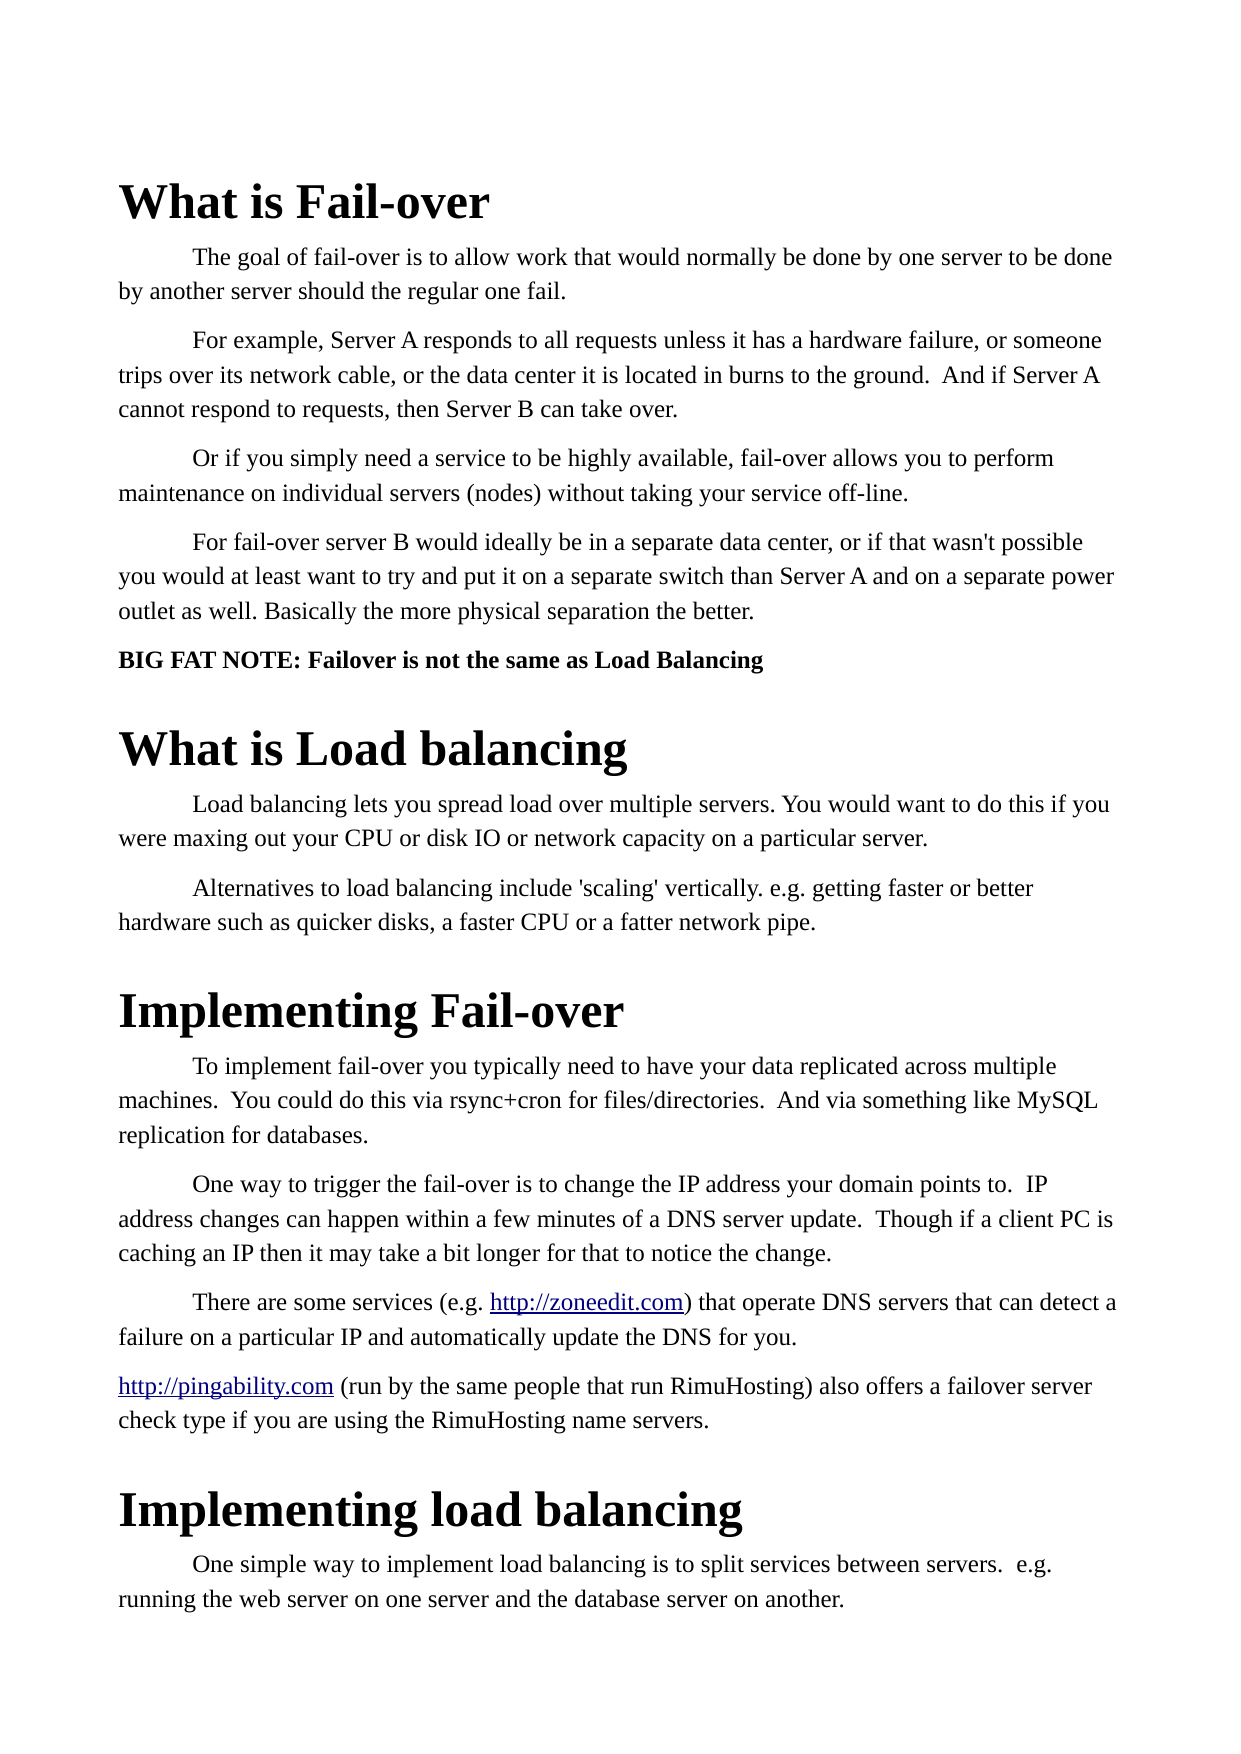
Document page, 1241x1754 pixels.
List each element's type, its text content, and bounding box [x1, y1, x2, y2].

text For fail-over server B would ideally be in a separate data center, or if that wasn't possible you would at least want to try and put it on a separate switch than Server A and on a separate power outlet as well. Basically the more physical separation the better. [118, 527, 1122, 625]
text Load balancing lets you spread load over multiple servers. You would want to do this if you were maxing out your CPU or disk IO or network capacity on a particular server. [118, 789, 1122, 852]
text There are some services (e.g. http://zoneedit.com) that operate DNS servers that can detect a failure on a particular IP and automatically update the DNS for you. [118, 1287, 1122, 1350]
subtitle Implementing Fail-over [118, 981, 1122, 1039]
subtitle Implementing load balancing [118, 1479, 1122, 1537]
text For example, Server A responds to all requests unless it has a hardware failure, or someone trips over its network cable, or the data center it is located in burns to the ground. And if Server A cannot respond to requests, then Server B can take over. [118, 325, 1122, 423]
text Or if you simply need a service to be highly available, fail-over allows you to perform maintenance on individual servers (nodes) without taking your service off-line. [118, 443, 1122, 507]
text Alternatives to load balancing include 'scaling' vertically. e.g. getting faster or better hardware such as quicker disks, a faster CPU or a fatter network pipe. [118, 873, 1122, 936]
text To implement fail-over you typically need to have your data replicated across multiple machines. You could do this via rsync+cron for files/directories. And via something like MySQL replication for databases. [118, 1051, 1122, 1149]
text The goal of fail-over is to allow work that would normally be done by one server to be done by another server should the regular one fail. [118, 242, 1122, 305]
text One way to trigger the fail-over is to change the IP address your domain points to. IP address changes can happen within a few minutes of a DNS server update. Though if a client PC is caching an IP then it may take a bit longer for that to notice the change. [118, 1169, 1122, 1267]
subtitle What is Load balancing [118, 719, 1122, 777]
text BIG FAT NOTE: Failover is not the same as Load Balancing [118, 645, 1122, 674]
text One simple way to implement load balancing is to split services between servers. e.g. running the web server on one server and the database server on another. [118, 1549, 1122, 1612]
subtitle What is Fail-over [118, 172, 1122, 229]
text http://pingability.com (run by the same people that run RimuHosting) also offers a failover server check type if you are using the RimuHosting name servers. [118, 1371, 1122, 1434]
